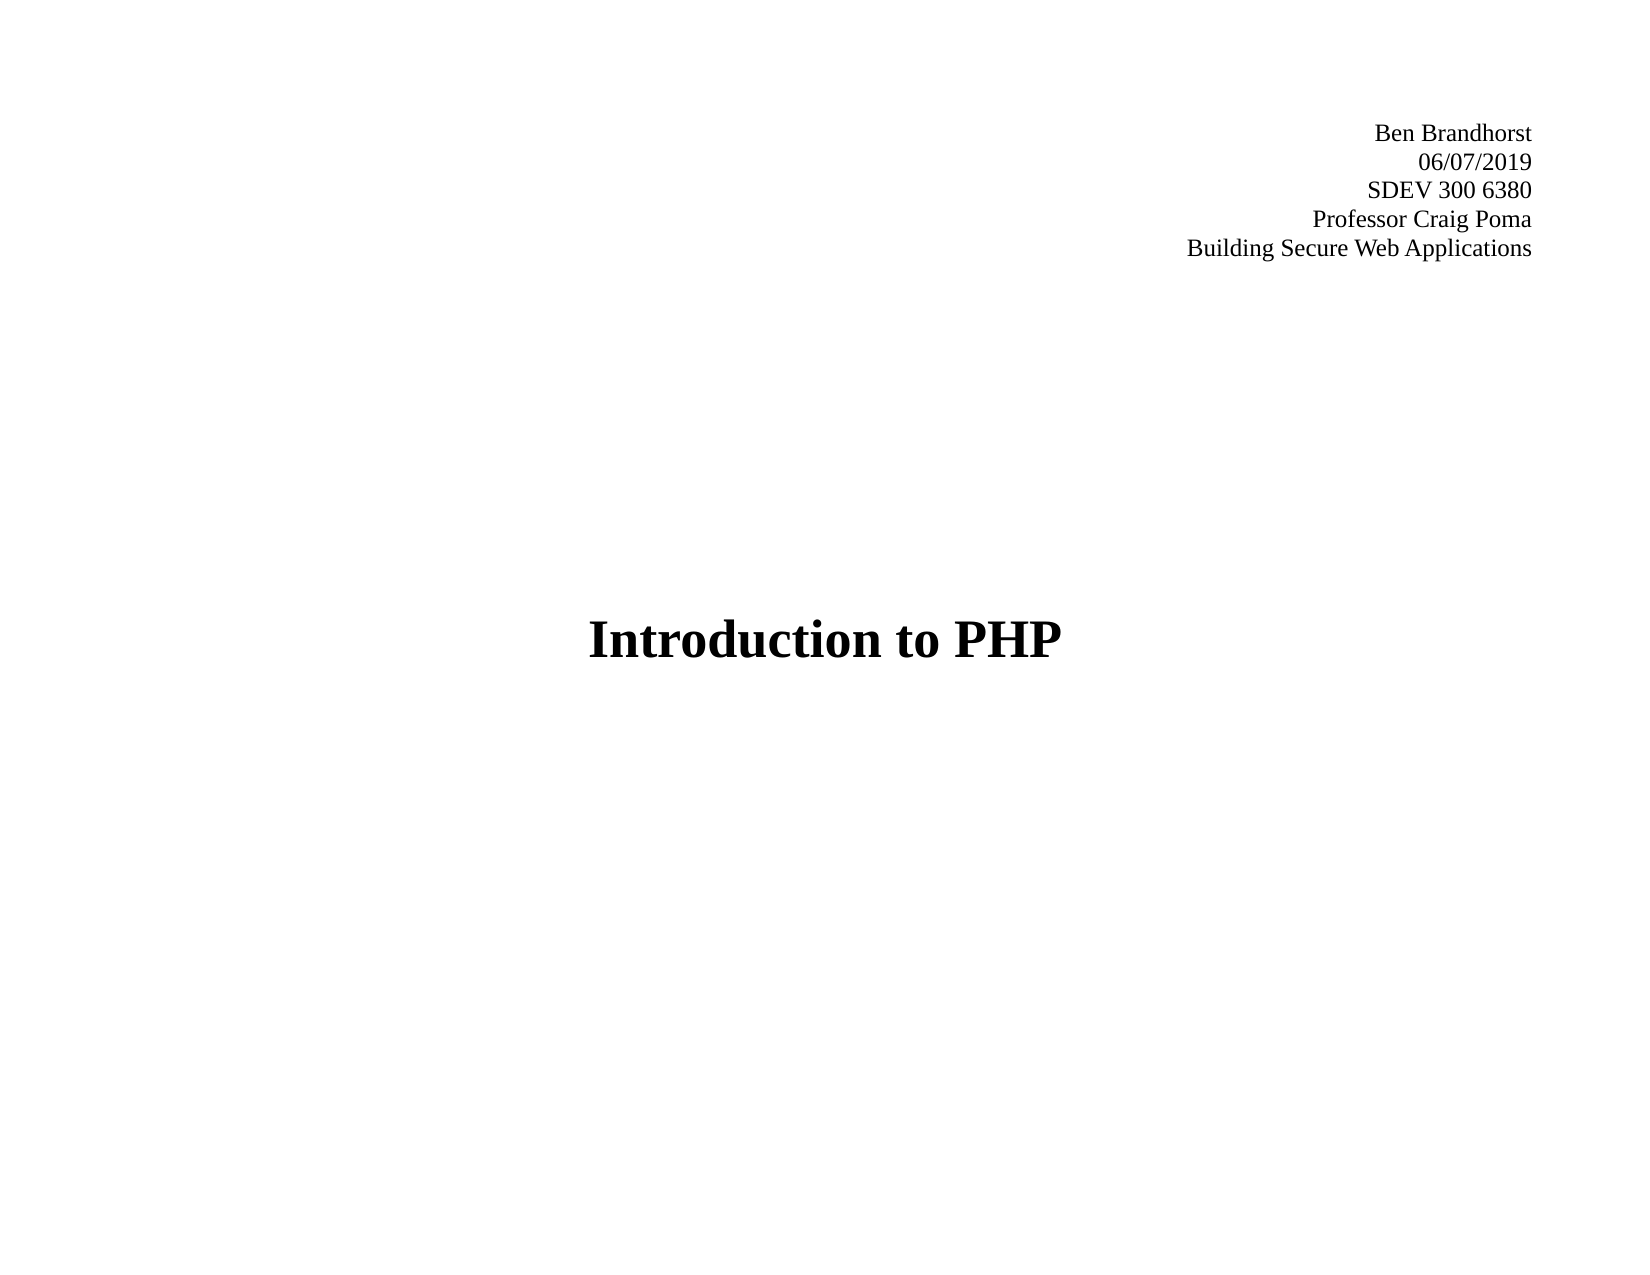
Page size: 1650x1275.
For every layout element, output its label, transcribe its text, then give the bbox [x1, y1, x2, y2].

text Introduction to PHP [118, 607, 1532, 669]
text Ben Brandhorst [118, 118, 1532, 147]
text SDEV 300 6380 [118, 176, 1532, 204]
text Building Secure Web Applications [118, 233, 1532, 262]
text Professor Craig Poma [118, 204, 1532, 233]
text 06/07/2019 [118, 147, 1532, 176]
